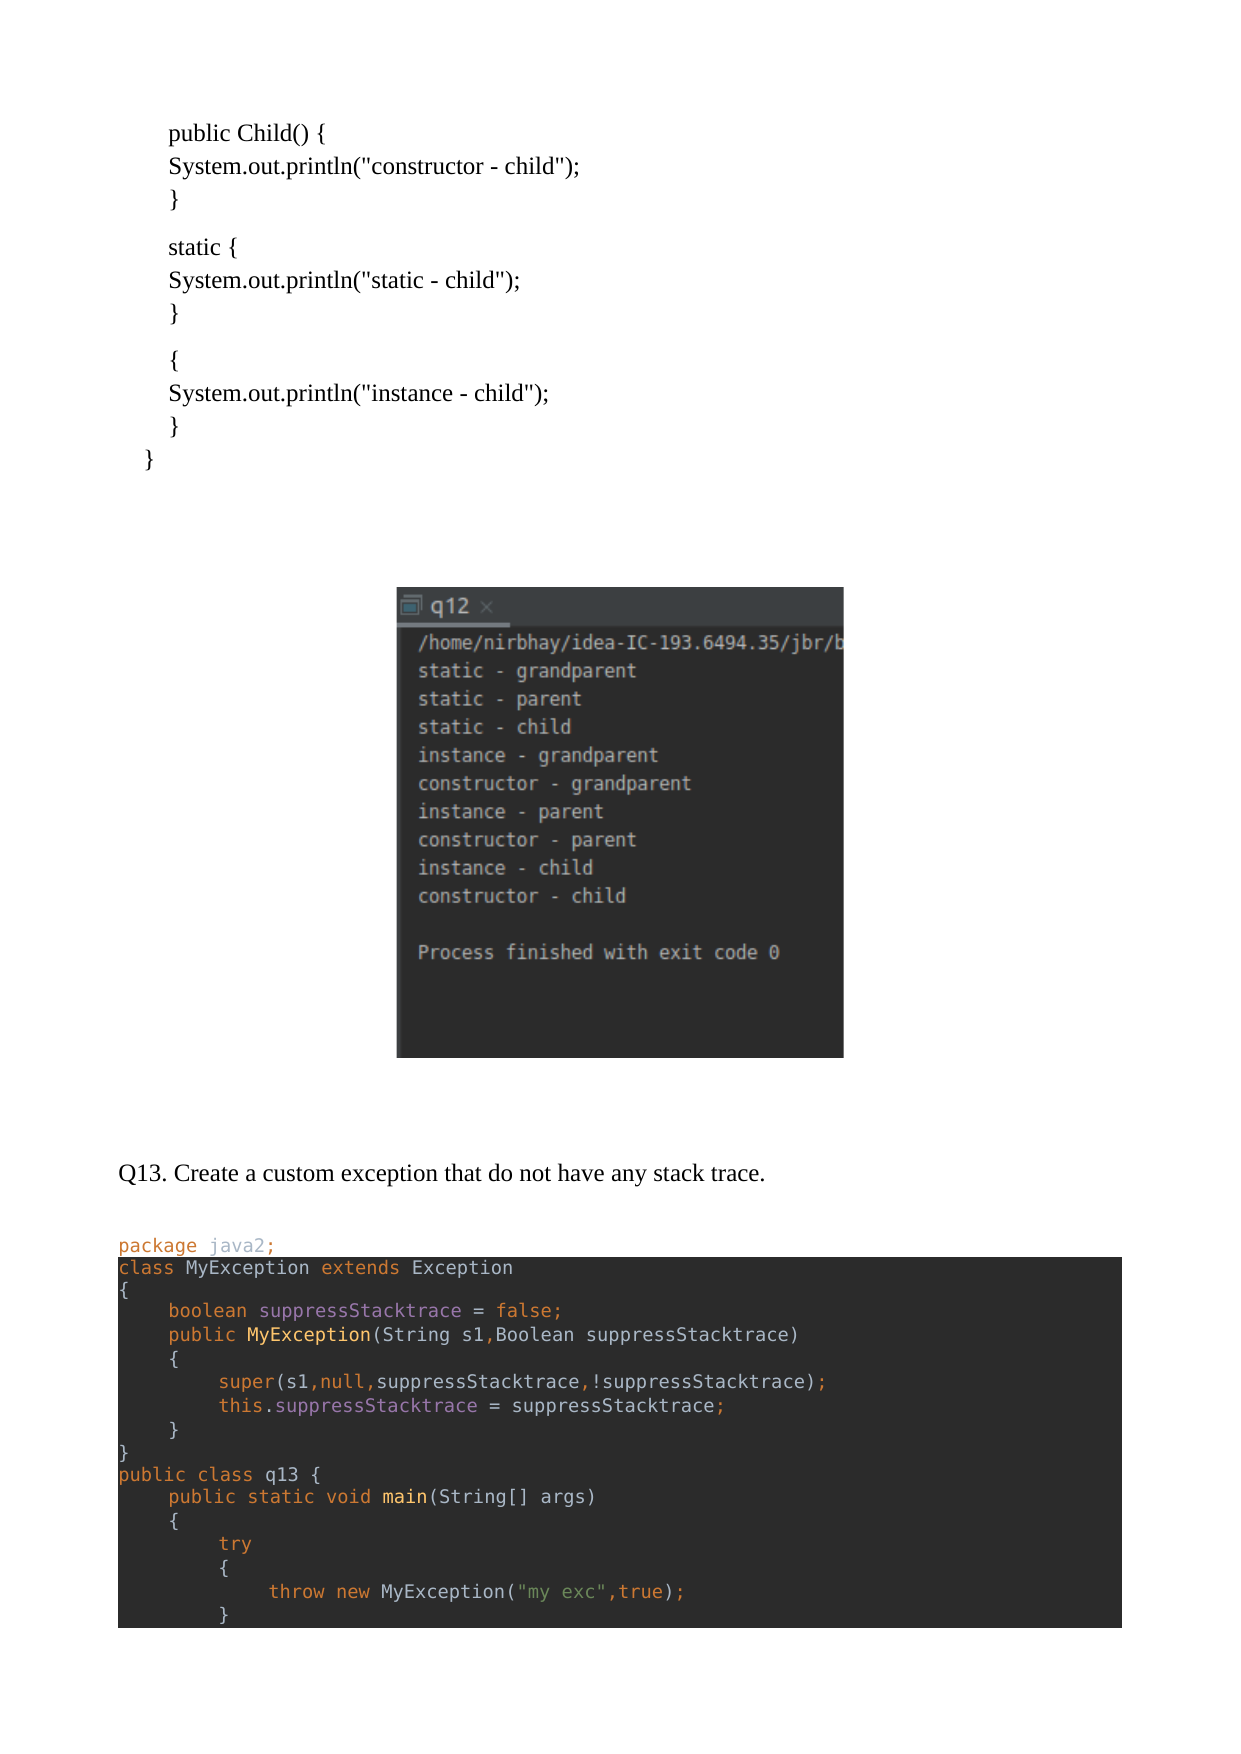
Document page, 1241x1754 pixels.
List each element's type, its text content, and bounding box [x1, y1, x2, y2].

text public static void main(String[] args) [118, 1486, 1122, 1510]
text { [118, 1510, 1122, 1533]
text public class q13 { [118, 1464, 1122, 1486]
picture [396, 587, 844, 1058]
text public Child() { System.out.println("constructor - child"); } [118, 118, 1122, 213]
text throw new MyException("my exc",true); [118, 1581, 1122, 1604]
text package java2; [118, 1235, 1122, 1257]
text try [118, 1533, 1122, 1557]
text } [118, 1419, 1122, 1442]
text { [118, 1279, 1122, 1301]
text static { System.out.println("static - child"); } [118, 232, 1122, 327]
text { System.out.println("instance - child"); } } [118, 345, 1122, 473]
text { [118, 1557, 1122, 1581]
text Q13. Create a custom exception that do not have any stack trace. [118, 1158, 1122, 1187]
text } [118, 1604, 1122, 1628]
text } [118, 1442, 1122, 1464]
text class MyException extends Exception [118, 1257, 1122, 1279]
text { [118, 1348, 1122, 1371]
text boolean suppressStacktrace = false; [118, 1301, 1122, 1324]
text public MyException(String s1,Boolean suppressStacktrace) [118, 1324, 1122, 1348]
text super(s1,null,suppressStacktrace,!suppressStacktrace); [118, 1371, 1122, 1395]
text this.suppressStacktrace = suppressStacktrace; [118, 1395, 1122, 1419]
